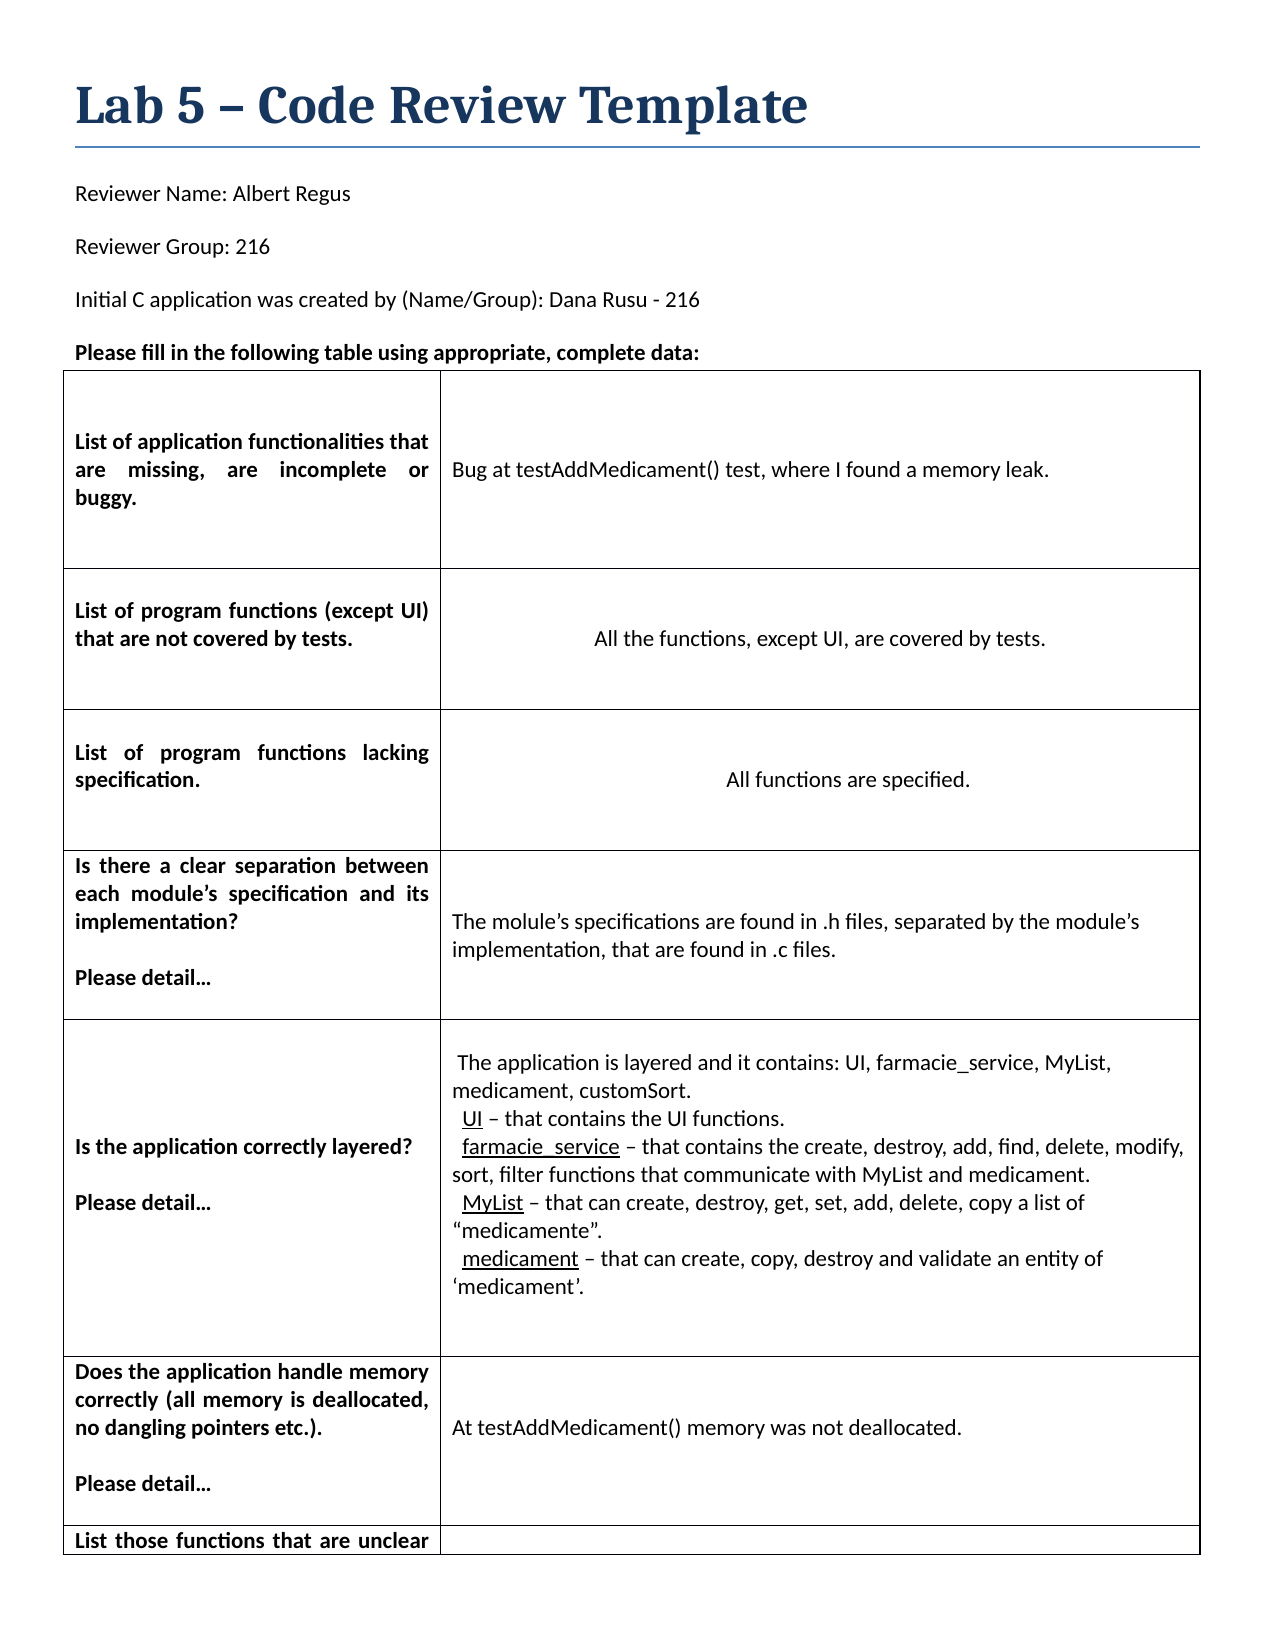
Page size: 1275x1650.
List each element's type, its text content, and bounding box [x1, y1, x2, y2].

table_cell Is there a clear separation between each module’s specification and its implementation? Please detail… [64, 851, 440, 1019]
table_cell The application is layered and it contains: UI, farmacie_service, MyList, medicament, customSort. UI – that contains the UI functions. farmacie_service – that contains the create, destroy, add, find, delete, modify, sort, filter functions that communicate with MyList and medicament. MyList – that can create, destroy, get, set, add, delete, copy a list of “medicamente”. medicament – that can create, copy, destroy and validate an entity of ‘medicament’. [441, 1020, 1199, 1356]
text Reviewer Name: Albert Regus [75, 179, 1200, 207]
table_cell Does the application handle memory correctly (all memory is deallocated, no dangling pointers etc.). Please detail… [64, 1357, 440, 1525]
table_header Bug at testAddMedicament() test, where I found a memory leak. [441, 371, 1199, 567]
table_cell At testAddMedicament() memory was not deallocated. [441, 1357, 1199, 1525]
text Please fill in the following table using appropriate, complete data: [75, 338, 1200, 366]
table_cell List of program functions (except UI) that are not covered by tests. [64, 569, 440, 708]
text Reviewer Group: 216 [75, 232, 1200, 260]
table_cell All the functions, except UI, are covered by tests. [441, 569, 1199, 708]
table_cell Is the application correctly layered? Please detail… [64, 1020, 440, 1356]
text Initial C application was created by (Name/Group): Dana Rusu - 216 [75, 285, 1200, 313]
table_cell All functions are specified. [441, 710, 1199, 850]
table_cell The molule’s specifications are found in .h files, separated by the module’s implementation, that are found in .c files. [441, 851, 1199, 1019]
table_cell List those functions that are unclear [64, 1526, 440, 1554]
table_cell - [441, 1526, 1199, 1554]
table_header List of application functionalities that are missing, are incomplete or buggy. [64, 371, 440, 567]
title Lab 5 – Code Review Template [75, 75, 1200, 146]
table_cell List of program functions lacking specification. [64, 710, 440, 850]
